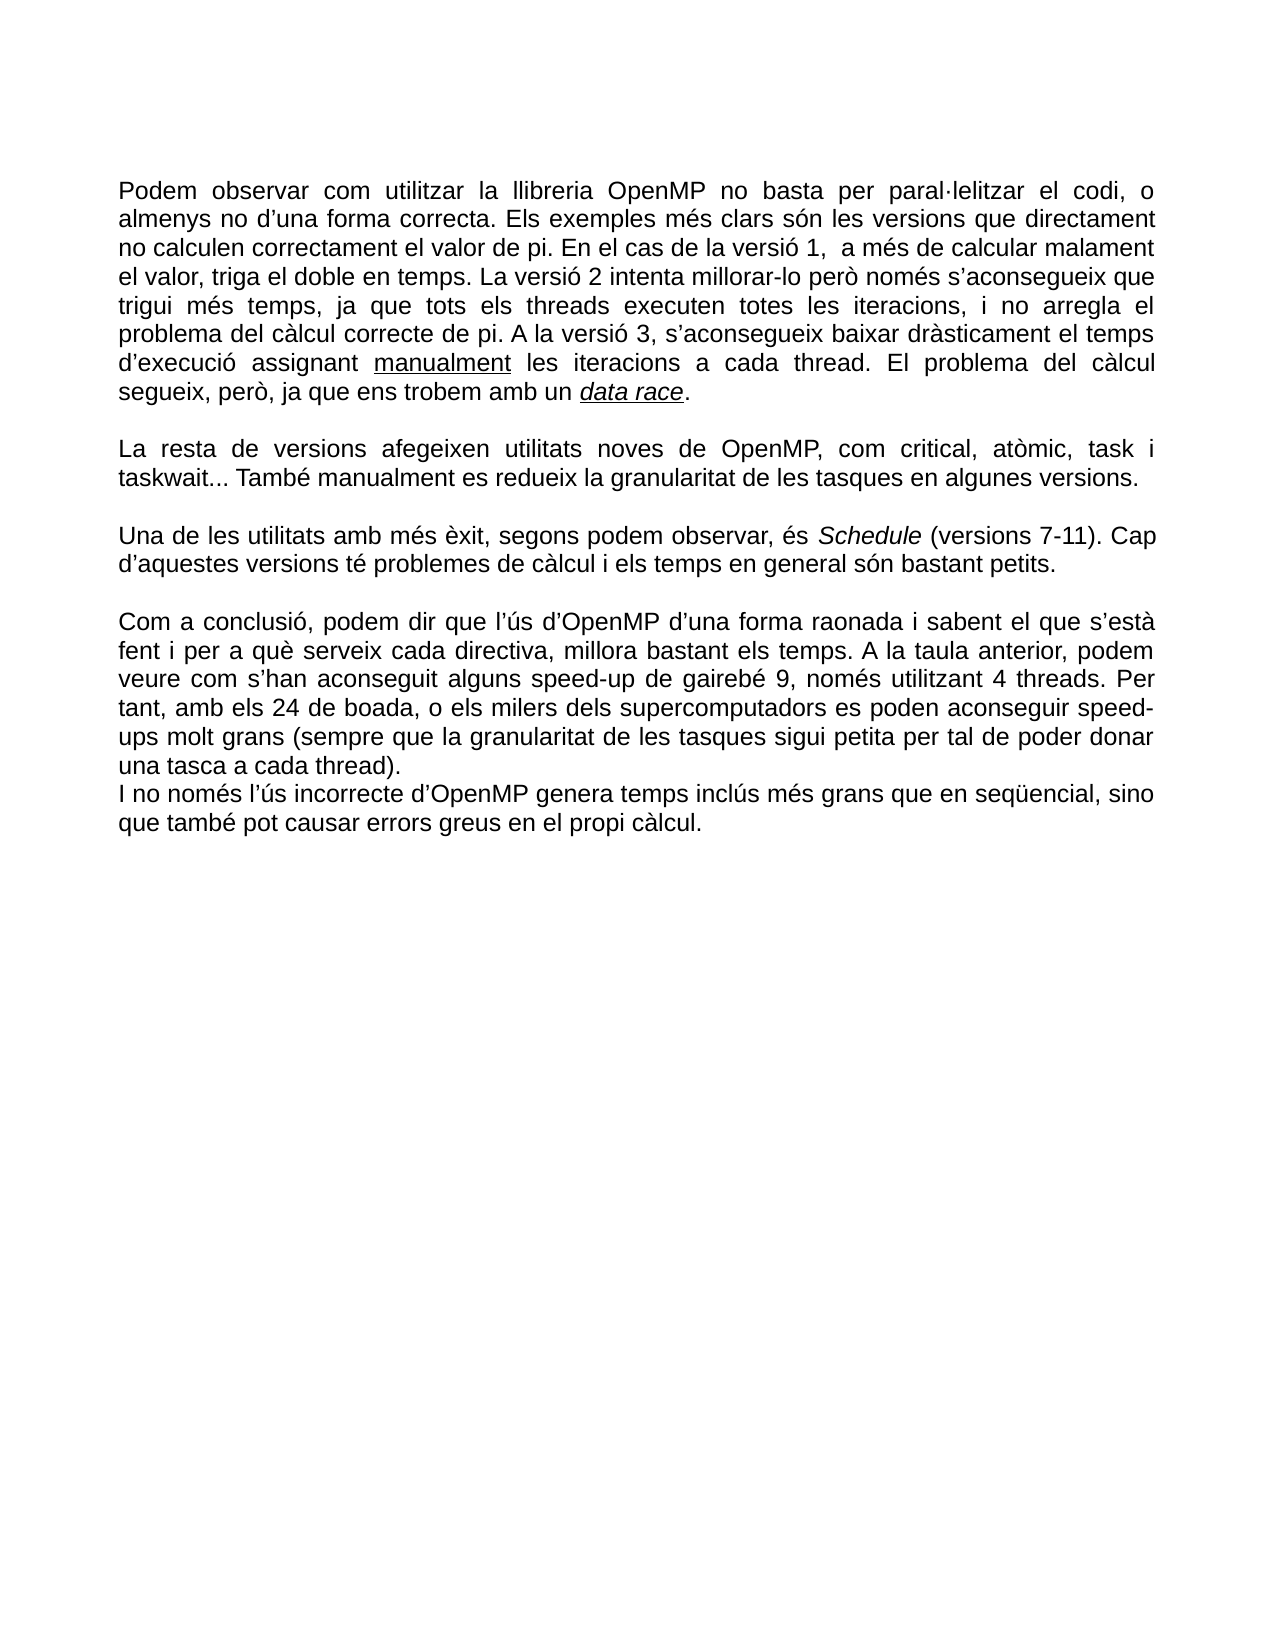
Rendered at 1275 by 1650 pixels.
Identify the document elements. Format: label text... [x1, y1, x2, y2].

text Una de les utilitats amb més èxit, segons podem observar, és Schedule (versions 7-11). Cap d’aquestes versions té problemes de càlcul i els temps en general són bastant petits. [118, 521, 1157, 578]
text I no només l’ús incorrecte d’OpenMP genera temps inclús més grans que en seqüencial, sino que també pot causar errors greus en el propi càlcul. [118, 779, 1157, 837]
text Podem observar com utilitzar la llibreria OpenMP no basta per paral·lelitzar el codi, o almenys no d’una forma correcta. Els exemples més clars són les versions que directament no calculen correctament el valor de pi. En el cas de la versió 1, a més de calcular malament el valor, triga el doble en temps. La versió 2 intenta millorar-lo però només s’aconsegueix que trigui més temps, ja que tots els threads executen totes les iteracions, i no arregla el problema del càlcul correcte de pi. A la versió 3, s’aconsegueix baixar dràsticament el temps d’execució assignant manualment les iteracions a cada thread. El problema del càlcul segueix, però, ja que ens trobem amb un data race. [118, 176, 1157, 406]
text Com a conclusió, podem dir que l’ús d’OpenMP d’una forma raonada i sabent el que s’està fent i per a què serveix cada directiva, millora bastant els temps. A la taula anterior, podem veure com s’han aconseguit alguns speed-up de gairebé 9, només utilitzant 4 threads. Per tant, amb els 24 de boada, o els milers dels supercomputadors es poden aconseguir speed-ups molt grans (sempre que la granularitat de les tasques sigui petita per tal de poder donar una tasca a cada thread). [118, 607, 1157, 779]
text La resta de versions afegeixen utilitats noves de OpenMP, com critical, atòmic, task i taskwait... També manualment es redueix la granularitat de les tasques en algunes versions. [118, 434, 1157, 492]
